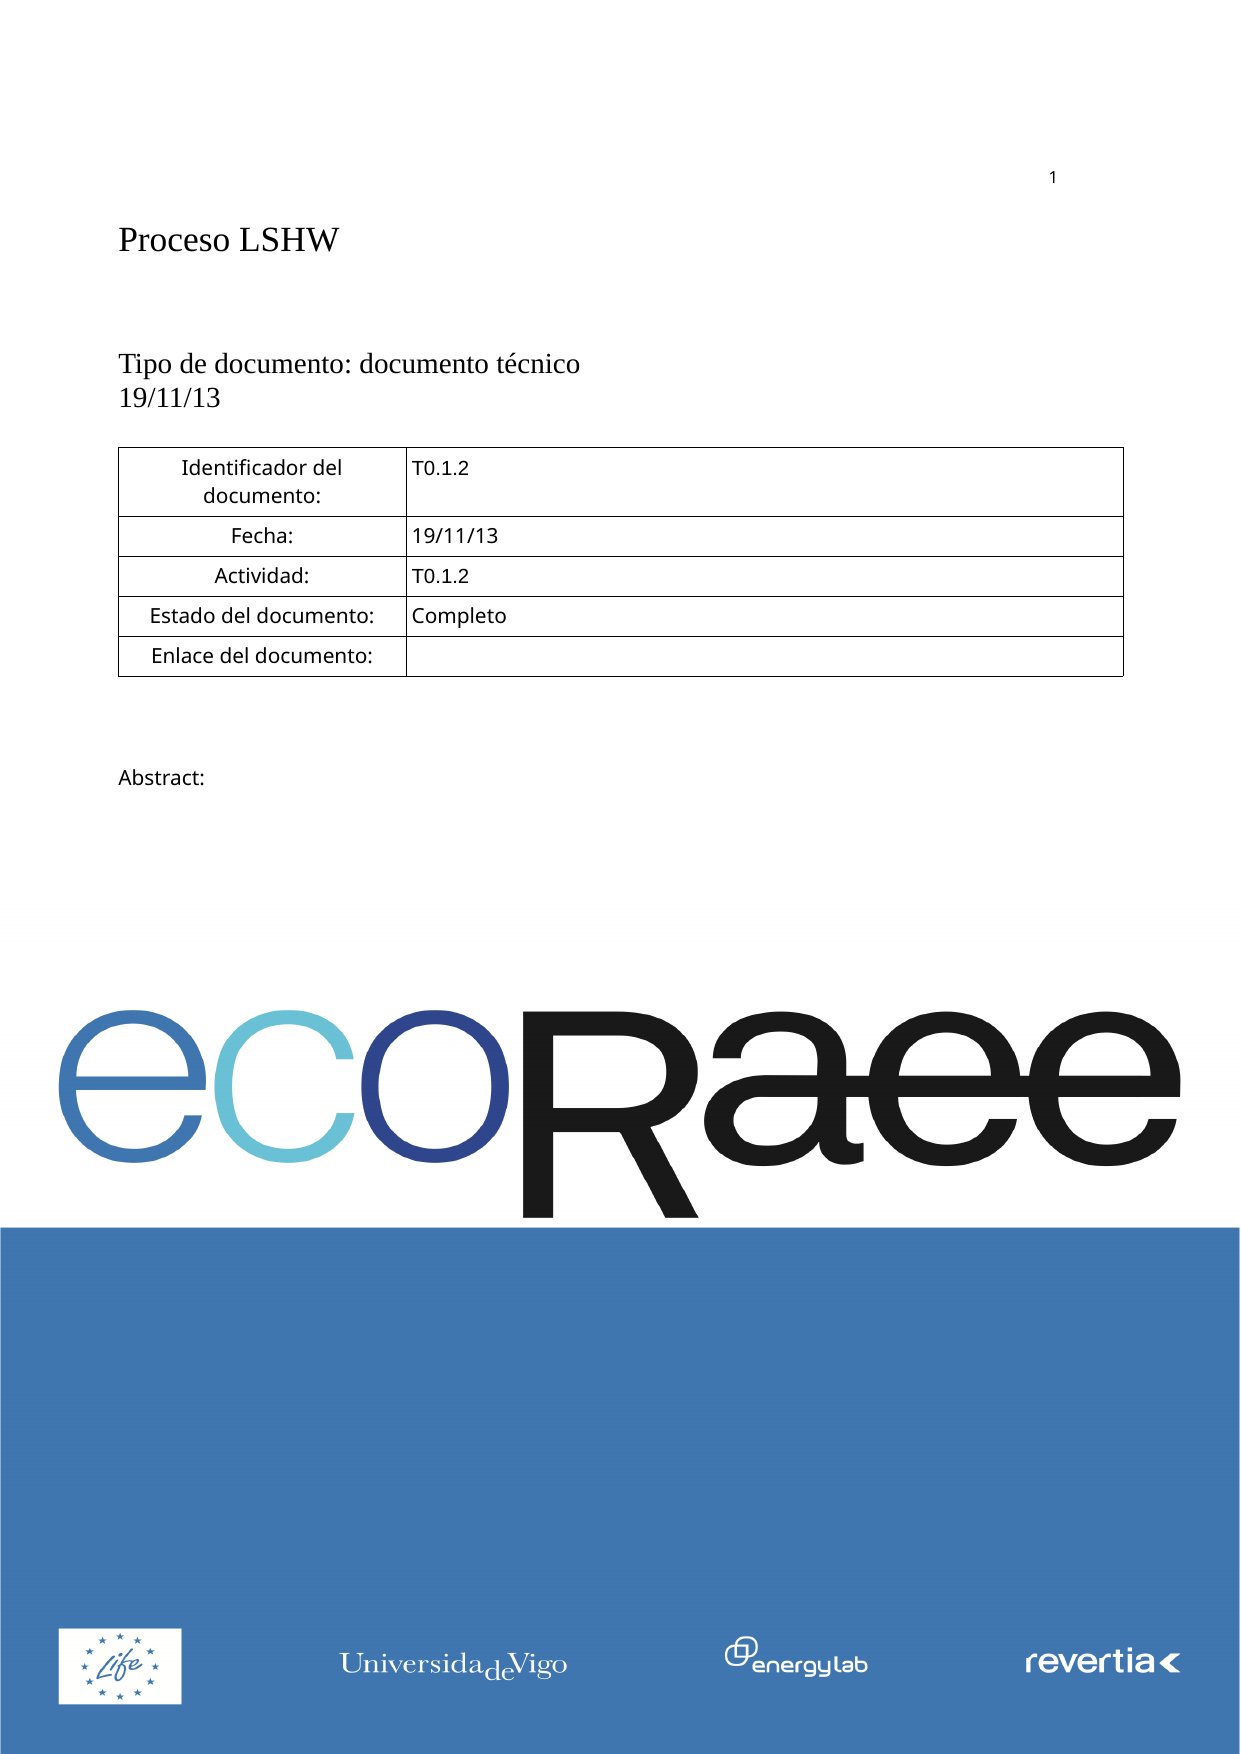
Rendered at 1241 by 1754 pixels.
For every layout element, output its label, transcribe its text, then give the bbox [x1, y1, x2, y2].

table_cell 19/11/13 [407, 517, 1123, 556]
text Tipo de documento: documento técnico [118, 347, 1122, 380]
table_header T0.1.2 [407, 448, 1123, 516]
table_cell Estado del documento: [119, 597, 406, 636]
table_cell Actividad: [119, 557, 406, 596]
table_cell Enlace del documento: [119, 637, 406, 676]
table_cell Fecha: [119, 517, 406, 556]
text Proceso LSHW [118, 218, 1122, 259]
text Abstract: [118, 763, 1122, 792]
text 19/11/13 [118, 380, 1122, 414]
table_cell [407, 637, 1123, 676]
table_header Identificador del documento: [119, 448, 406, 516]
table_cell Completo [407, 597, 1123, 636]
table_cell T0.1.2 [407, 557, 1123, 596]
